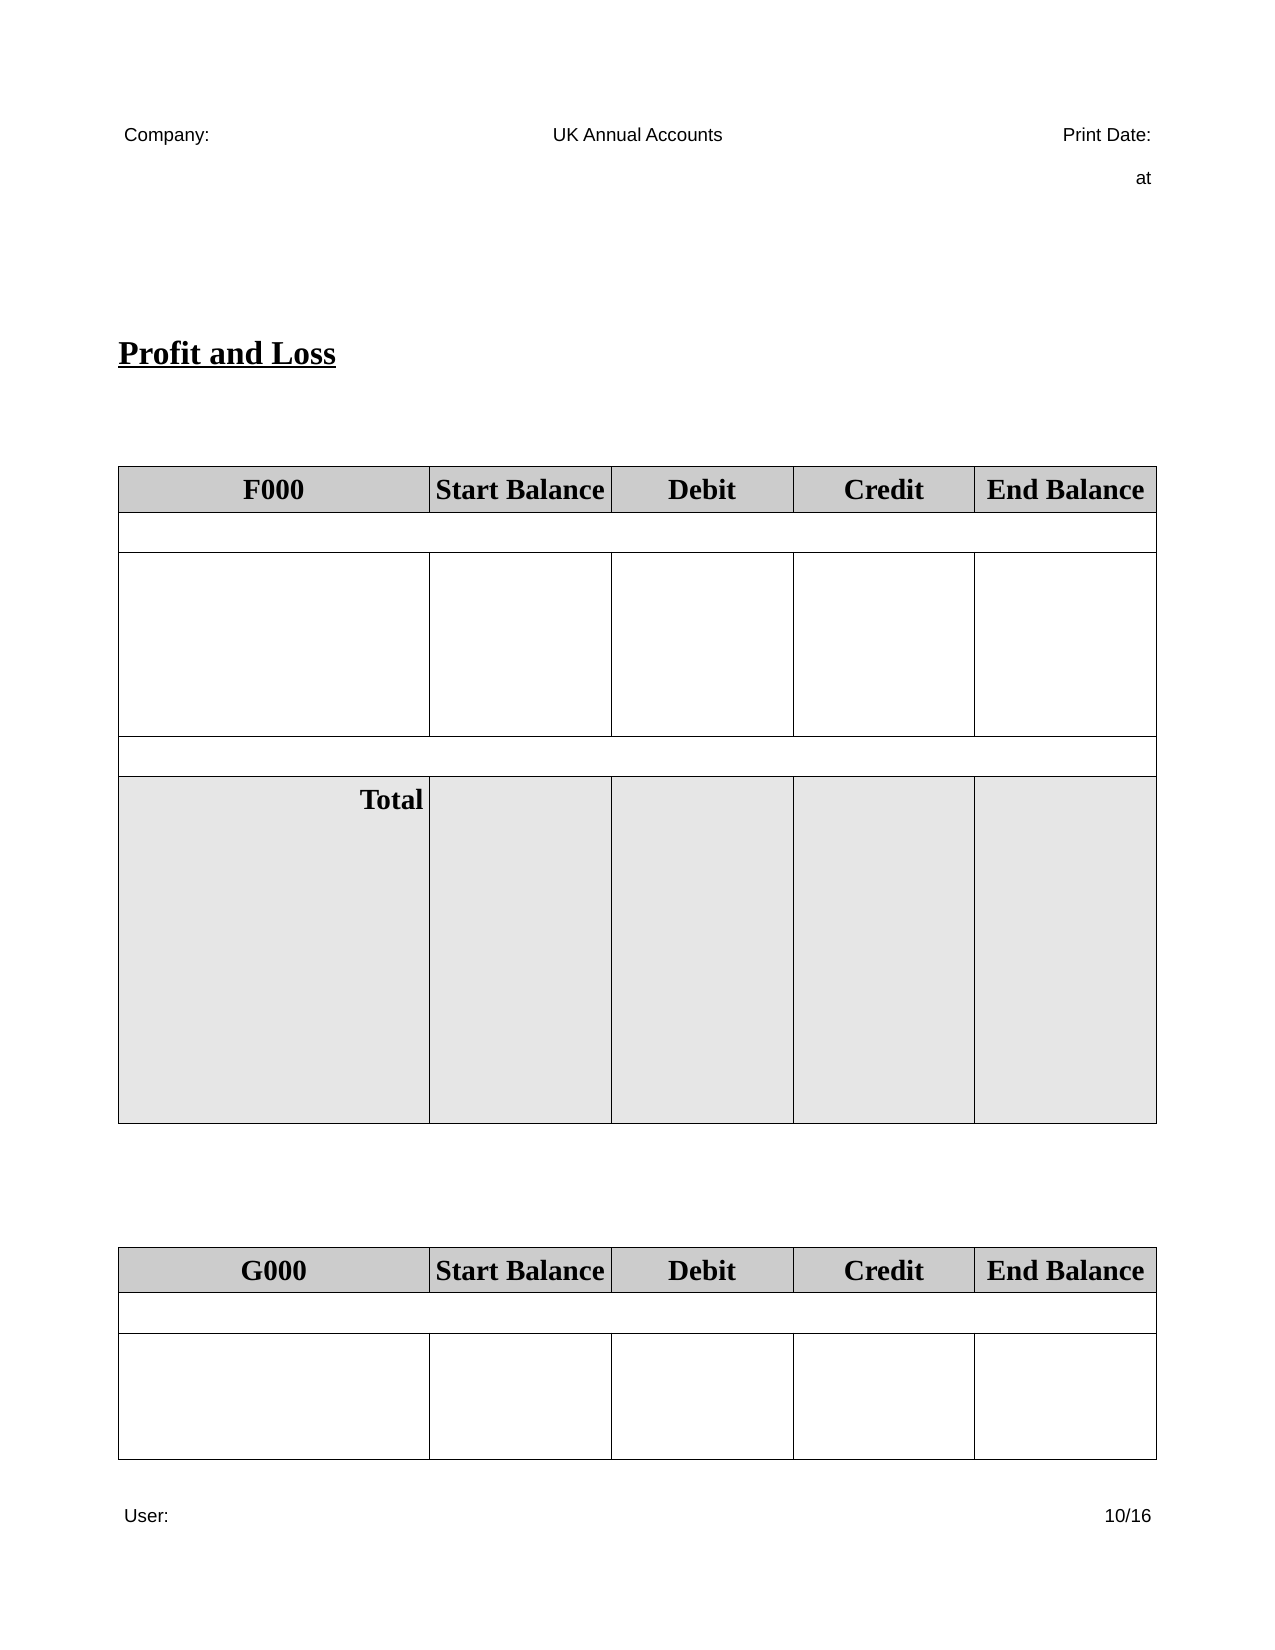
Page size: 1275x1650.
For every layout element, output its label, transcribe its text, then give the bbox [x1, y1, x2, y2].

table_cell <for each="account in F000_accounts"> [119, 513, 1156, 552]
table_header End Balance [975, 467, 1156, 512]
table_cell <account['code'] and account['code'] + ' ' or ''><account['name']> [119, 1334, 429, 1459]
table_cell <format_currency(account['end_balance'], user.language, company.currency)> [975, 553, 1156, 736]
table_cell <format_currency(account['credit'], user.language, company.currency)> [794, 1334, 974, 1459]
table_header Start Balance [430, 1248, 611, 1292]
table_cell <format_currency(sum(F000_accounts, 'debit'), user.language, company.currency)> [612, 777, 793, 1123]
subtitle Profit and Loss [118, 333, 1157, 371]
table_cell <for each="account in G000_accounts"> [119, 1293, 1156, 1332]
table_cell <format_currency(sum(F000_accounts, 'end_balance'), user.language, company.currency)> [975, 777, 1156, 1123]
table_header Start Balance [430, 467, 611, 512]
table_cell <format_currency(account['debit'], user.language, company.currency)> [612, 553, 793, 736]
table_header Debit [612, 467, 793, 512]
table_header Credit [794, 467, 974, 512]
table_header G000 [119, 1248, 429, 1292]
table_header Credit [794, 1248, 974, 1292]
table_header End Balance [975, 1248, 1156, 1292]
table_cell <format_currency(account['start_balance'], user.language, company.currency)> [430, 1334, 611, 1459]
text <F000_name> [118, 425, 1157, 454]
table_cell <format_currency(account['start_balance'], user.language, company.currency)> [430, 553, 611, 736]
table_header Debit [612, 1248, 793, 1292]
table_header F000 [119, 467, 429, 512]
table_cell Total [119, 777, 429, 1123]
table_cell <format_currency(account['end_balance'], user.language, company.currency)> [975, 1334, 1156, 1459]
text <G000_name> [118, 1206, 1157, 1234]
table_cell <account['code'] and account['code'] + ' ' or ''><account['name']> [119, 553, 429, 736]
table_cell </for> [119, 737, 1156, 776]
table_cell <format_currency(sum(F000_accounts, 'start_balance'), user.language, company.currency)> [430, 777, 611, 1123]
table_cell <format_currency(account['debit'], user.language, company.currency)> [612, 1334, 793, 1459]
table_cell <format_currency(account['credit'], user.language, company.currency)> [794, 553, 974, 736]
table_cell <format_currency(sum(F000_accounts, 'credit'), user.language, company.currency)> [794, 777, 974, 1123]
